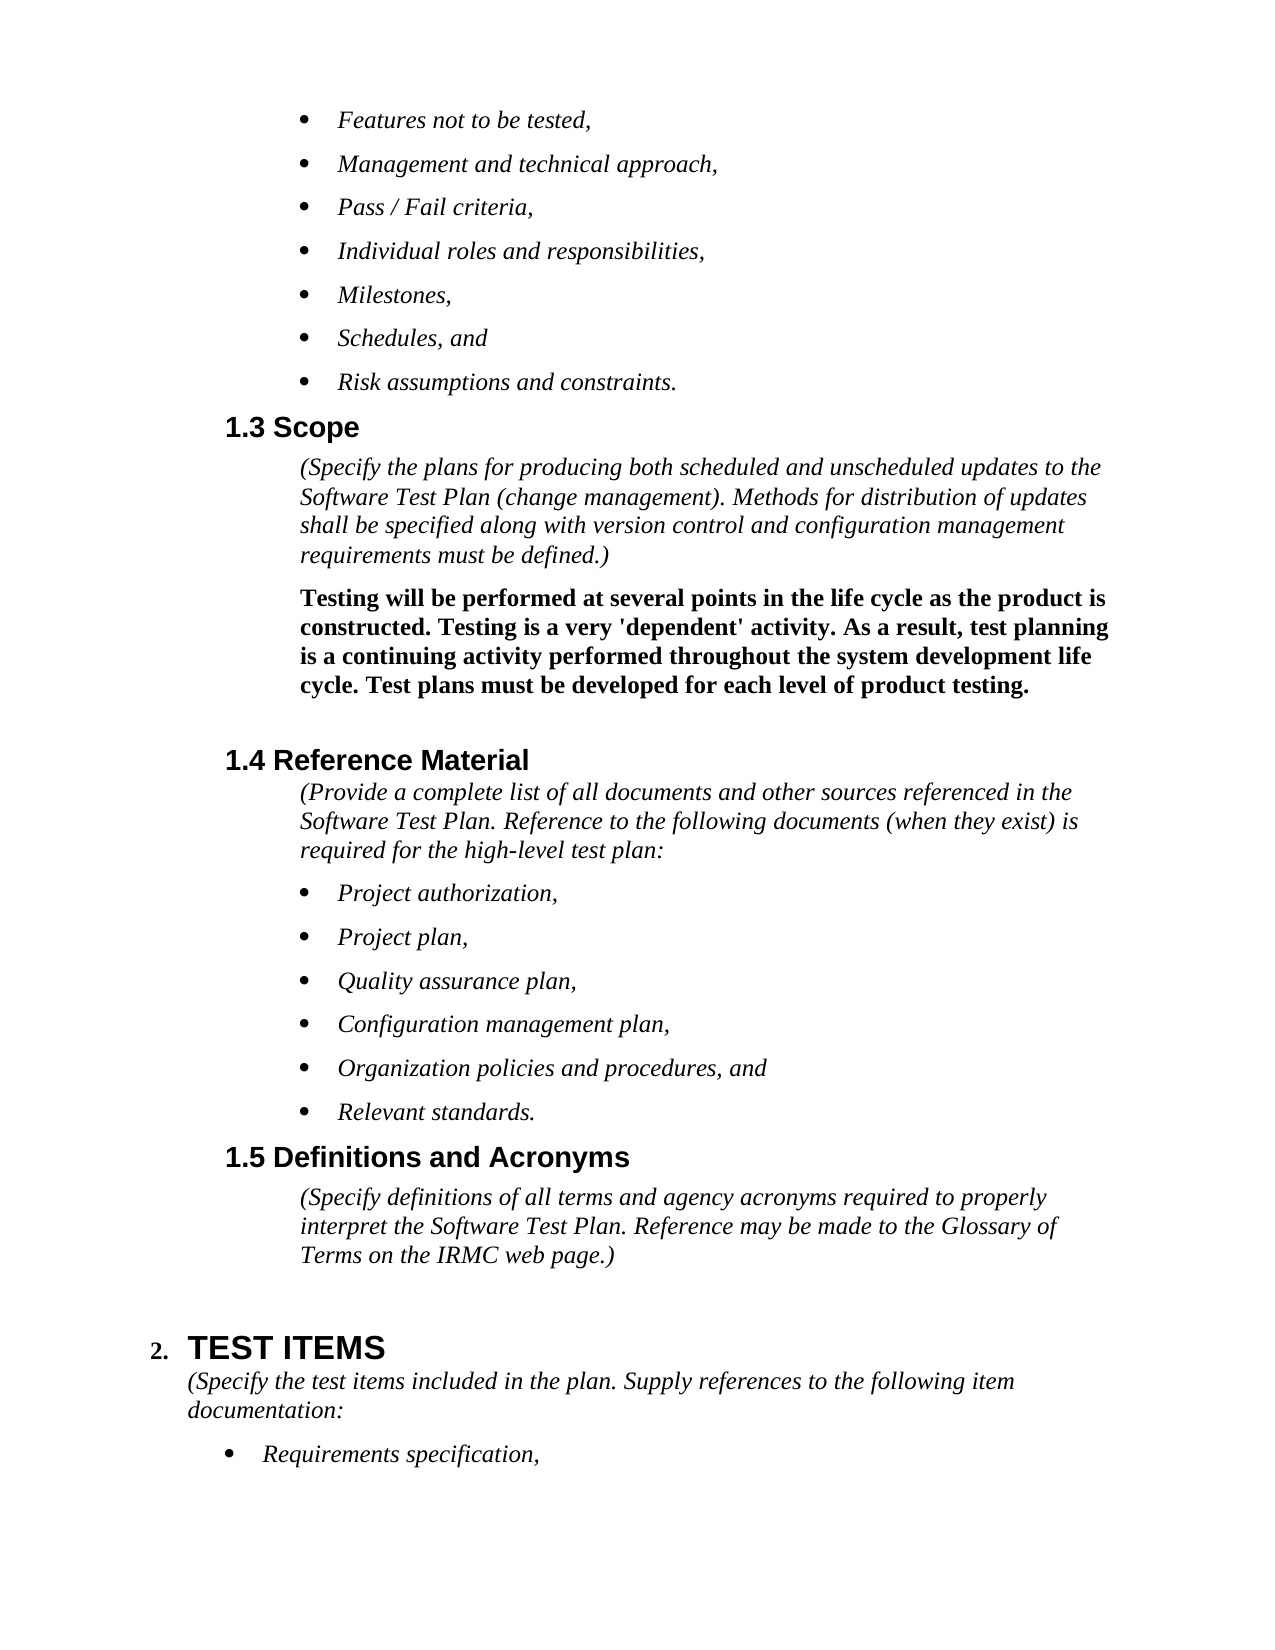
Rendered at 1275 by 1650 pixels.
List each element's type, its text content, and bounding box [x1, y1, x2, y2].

list Quality assurance plan, [300, 966, 1125, 995]
list Milestones, [300, 279, 1125, 308]
list Individual roles and responsibilities, [300, 236, 1125, 265]
text (Provide a complete list of all documents and other sources referenced in the Software Test Plan. Reference to the following documents (when they exist) is required for the high-level test plan: [300, 777, 1125, 864]
text 1.4 Reference Material [187, 743, 1125, 777]
list Organization policies and procedures, and [300, 1053, 1125, 1082]
list Risk assumptions and constraints. [300, 367, 1125, 396]
text 1.5 Definitions and Acronyms [112, 1140, 1125, 1174]
list Pass / Fail criteria, [300, 192, 1125, 221]
text Testing will be performed at several points in the life cycle as the product is constructed. Testing is a very 'dependent' activity. As a result, test planning is a continuing activity performed throughout the system development life cycle. Test plans must be developed for each level of product testing. [300, 583, 1125, 699]
list Requirements specification, [225, 1439, 1125, 1468]
subtitle Test Items [150, 1327, 1125, 1366]
list Project plan, [300, 922, 1125, 951]
list Configuration management plan, [300, 1009, 1125, 1038]
text (Specify definitions of all terms and agency acronyms required to properly interpret the Software Test Plan. Reference may be made to the Glossary of Terms on the IRMC web page.) [300, 1182, 1125, 1269]
list Project authorization, [300, 878, 1125, 907]
list Schedules, and [300, 323, 1125, 352]
list Management and technical approach, [300, 148, 1125, 178]
list Features not to be tested, [300, 105, 1125, 134]
text 1.3 Scope [150, 410, 1125, 444]
text (Specify the test items included in the plan. Supply references to the following item documentation: [187, 1366, 1125, 1424]
list Relevant standards. [300, 1097, 1125, 1126]
text (Specify the plans for producing both scheduled and unscheduled updates to the Software Test Plan (change management). Methods for distribution of updates shall be specified along with version control and configuration management requirements must be defined.) [300, 452, 1125, 568]
